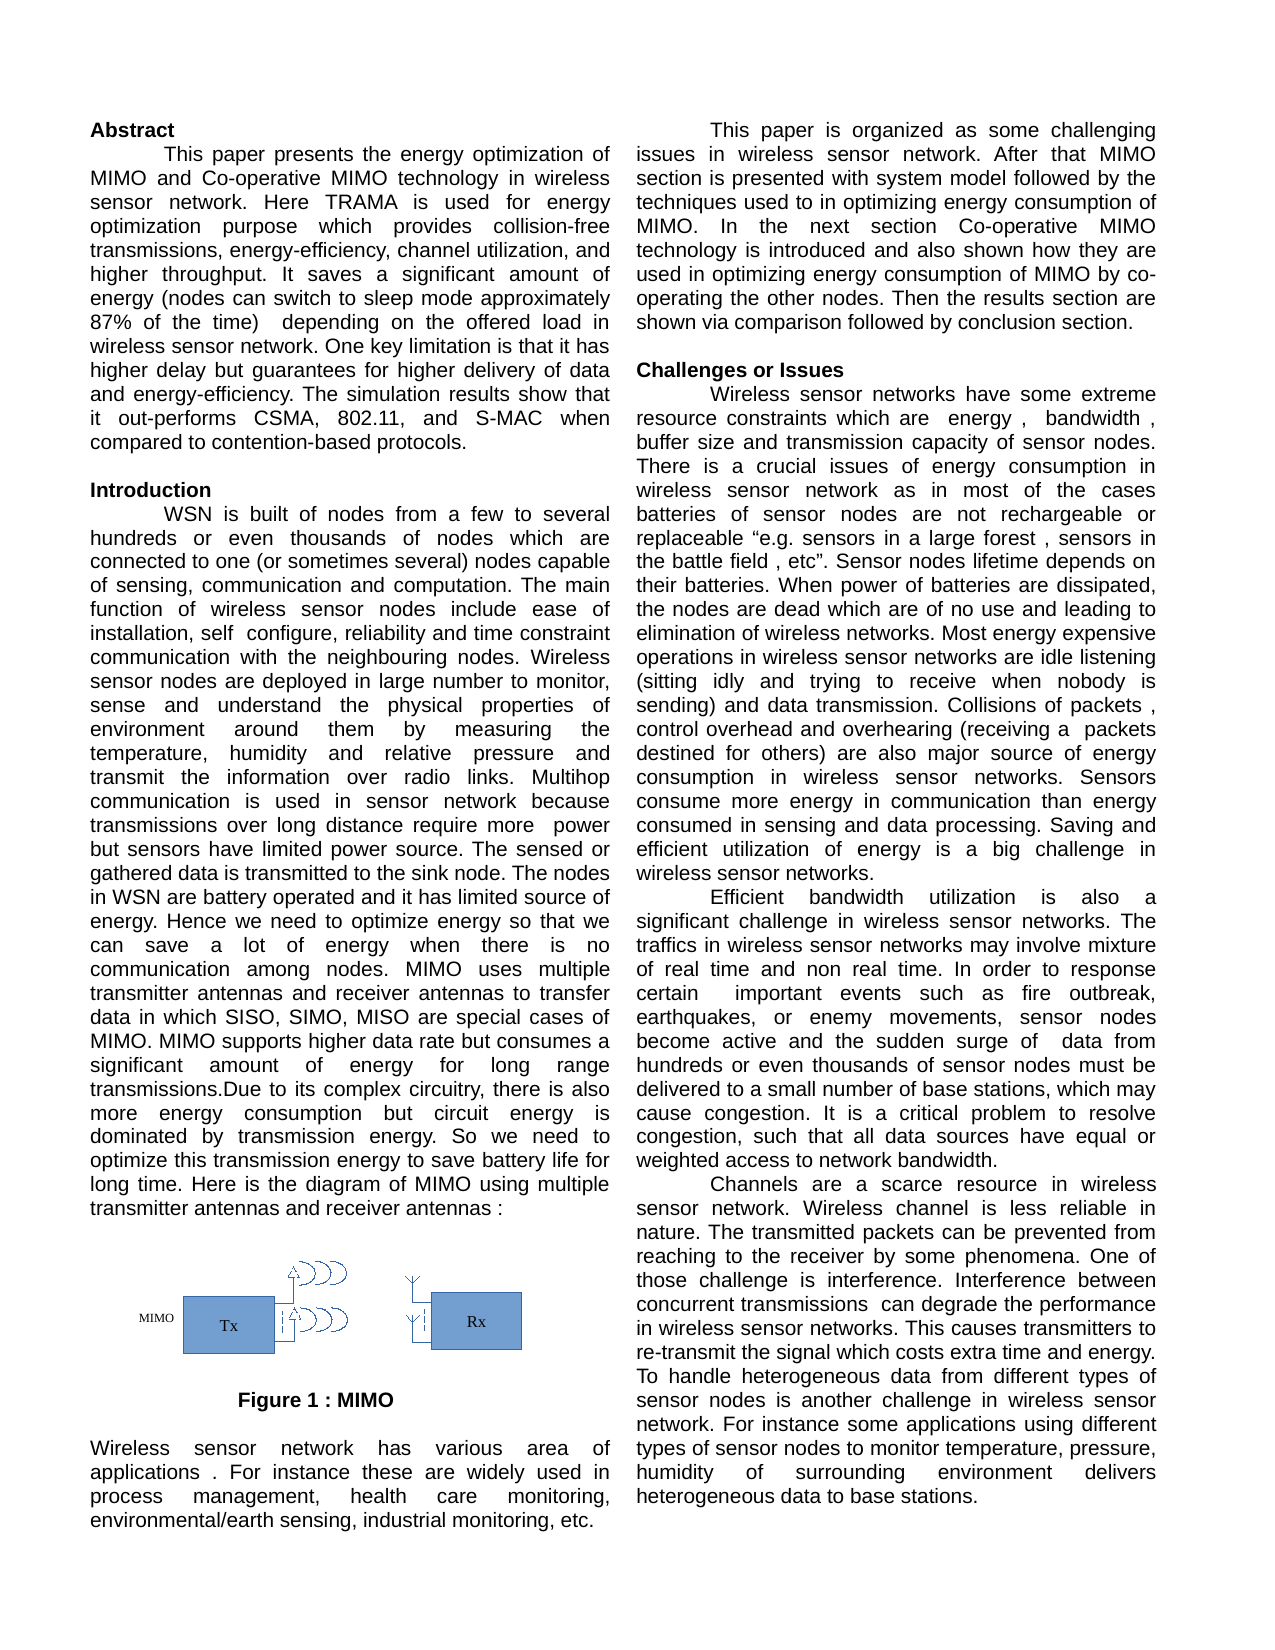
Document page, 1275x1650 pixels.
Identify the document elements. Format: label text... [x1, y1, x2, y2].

text Abstract [90, 118, 611, 142]
text Wireless sensor networks have some extreme resource constraints which are energy , bandwidth , buffer size and transmission capacity of sensor nodes. There is a crucial issues of energy consumption in wireless sensor network as in most of the cases batteries of sensor nodes are not rechargeable or replaceable “e.g. sensors in a large forest , sensors in the battle field , etc”. Sensor nodes lifetime depends on their batteries. When power of batteries are dissipated, the nodes are dead which are of no use and leading to elimination of wireless networks. Most energy expensive operations in wireless sensor networks are idle listening (sitting idly and trying to receive when nobody is sending) and data transmission. Collisions of packets , control overhead and overhearing (receiving a packets destined for others) are also major source of energy consumption in wireless sensor networks. Sensors consume more energy in communication than energy consumed in sensing and data processing. Saving and efficient utilization of energy is a big challenge in wireless sensor networks. [636, 382, 1157, 885]
text Figure 1 : MIMO [90, 1388, 611, 1412]
text Wireless sensor network has various area of applications . For instance these are widely used in process management, health care monitoring, environmental/earth sensing, industrial monitoring, etc. [90, 1436, 611, 1532]
text Challenges or Issues [636, 358, 1157, 382]
text This paper presents the energy optimization of MIMO and Co-operative MIMO technology in wireless sensor network. Here TRAMA is used for energy optimization purpose which provides collision-free transmissions, energy-efficiency, channel utilization, and higher throughput. It saves a significant amount of energy (nodes can switch to sleep mode approximately 87% of the time) depending on the offered load in wireless sensor network. One key limitation is that it has higher delay but guarantees for higher delivery of data and energy-efficiency. The simulation results show that it out-performs CSMA, 802.11, and S-MAC when compared to contention-based protocols. [90, 142, 611, 453]
text Introduction [90, 477, 611, 501]
text WSN is built of nodes from a few to several hundreds or even thousands of nodes which are connected to one (or sometimes several) nodes capable of sensing, communication and computation. The main function of wireless sensor nodes include ease of installation, self configure, reliability and time constraint communication with the neighbouring nodes. Wireless sensor nodes are deployed in large number to monitor, sense and understand the physical properties of environment around them by measuring the temperature, humidity and relative pressure and transmit the information over radio links. Multihop communication is used in sensor network because transmissions over long distance require more power but sensors have limited power source. The sensed or gathered data is transmitted to the sink node. The nodes in WSN are battery operated and it has limited source of energy. Hence we need to optimize energy so that we can save a lot of energy when there is no communication among nodes. MIMO uses multiple transmitter antennas and receiver antennas to transfer data in which SISO, SIMO, MISO are special cases of MIMO. MIMO supports higher data rate but consumes a significant amount of energy for long range transmissions.Due to its complex circuitry, there is also more energy consumption but circuit energy is dominated by transmission energy. So we need to optimize this transmission energy to save battery life for long time. Here is the diagram of MIMO using multiple transmitter antennas and receiver antennas : [90, 501, 611, 1220]
text This paper is organized as some challenging issues in wireless sensor network. After that MIMO section is presented with system model followed by the techniques used to in optimizing energy consumption of MIMO. In the next section Co-operative MIMO technology is introduced and also shown how they are used in optimizing energy consumption of MIMO by co-operating the other nodes. Then the results section are shown via comparison followed by conclusion section. [636, 118, 1157, 334]
text Efficient bandwidth utilization is also a significant challenge in wireless sensor networks. The traffics in wireless sensor networks may involve mixture of real time and non real time. In order to response certain important events such as fire outbreak, earthquakes, or enemy movements, sensor nodes become active and the sudden surge of data from hundreds or even thousands of sensor nodes must be delivered to a small number of base stations, which may cause congestion. It is a critical problem to resolve congestion, such that all data sources have equal or weighted access to network bandwidth. [636, 885, 1157, 1172]
text Channels are a scarce resource in wireless sensor network. Wireless channel is less reliable in nature. The transmitted packets can be prevented from reaching to the receiver by some phenomena. One of those challenge is interference. Interference between concurrent transmissions can degrade the performance in wireless sensor networks. This causes transmitters to re-transmit the signal which costs extra time and energy. To handle heterogeneous data from different types of sensor nodes is another challenge in wireless sensor network. For instance some applications using different types of sensor nodes to monitor temperature, pressure, humidity of surrounding environment delivers heterogeneous data to base stations. [636, 1172, 1157, 1508]
